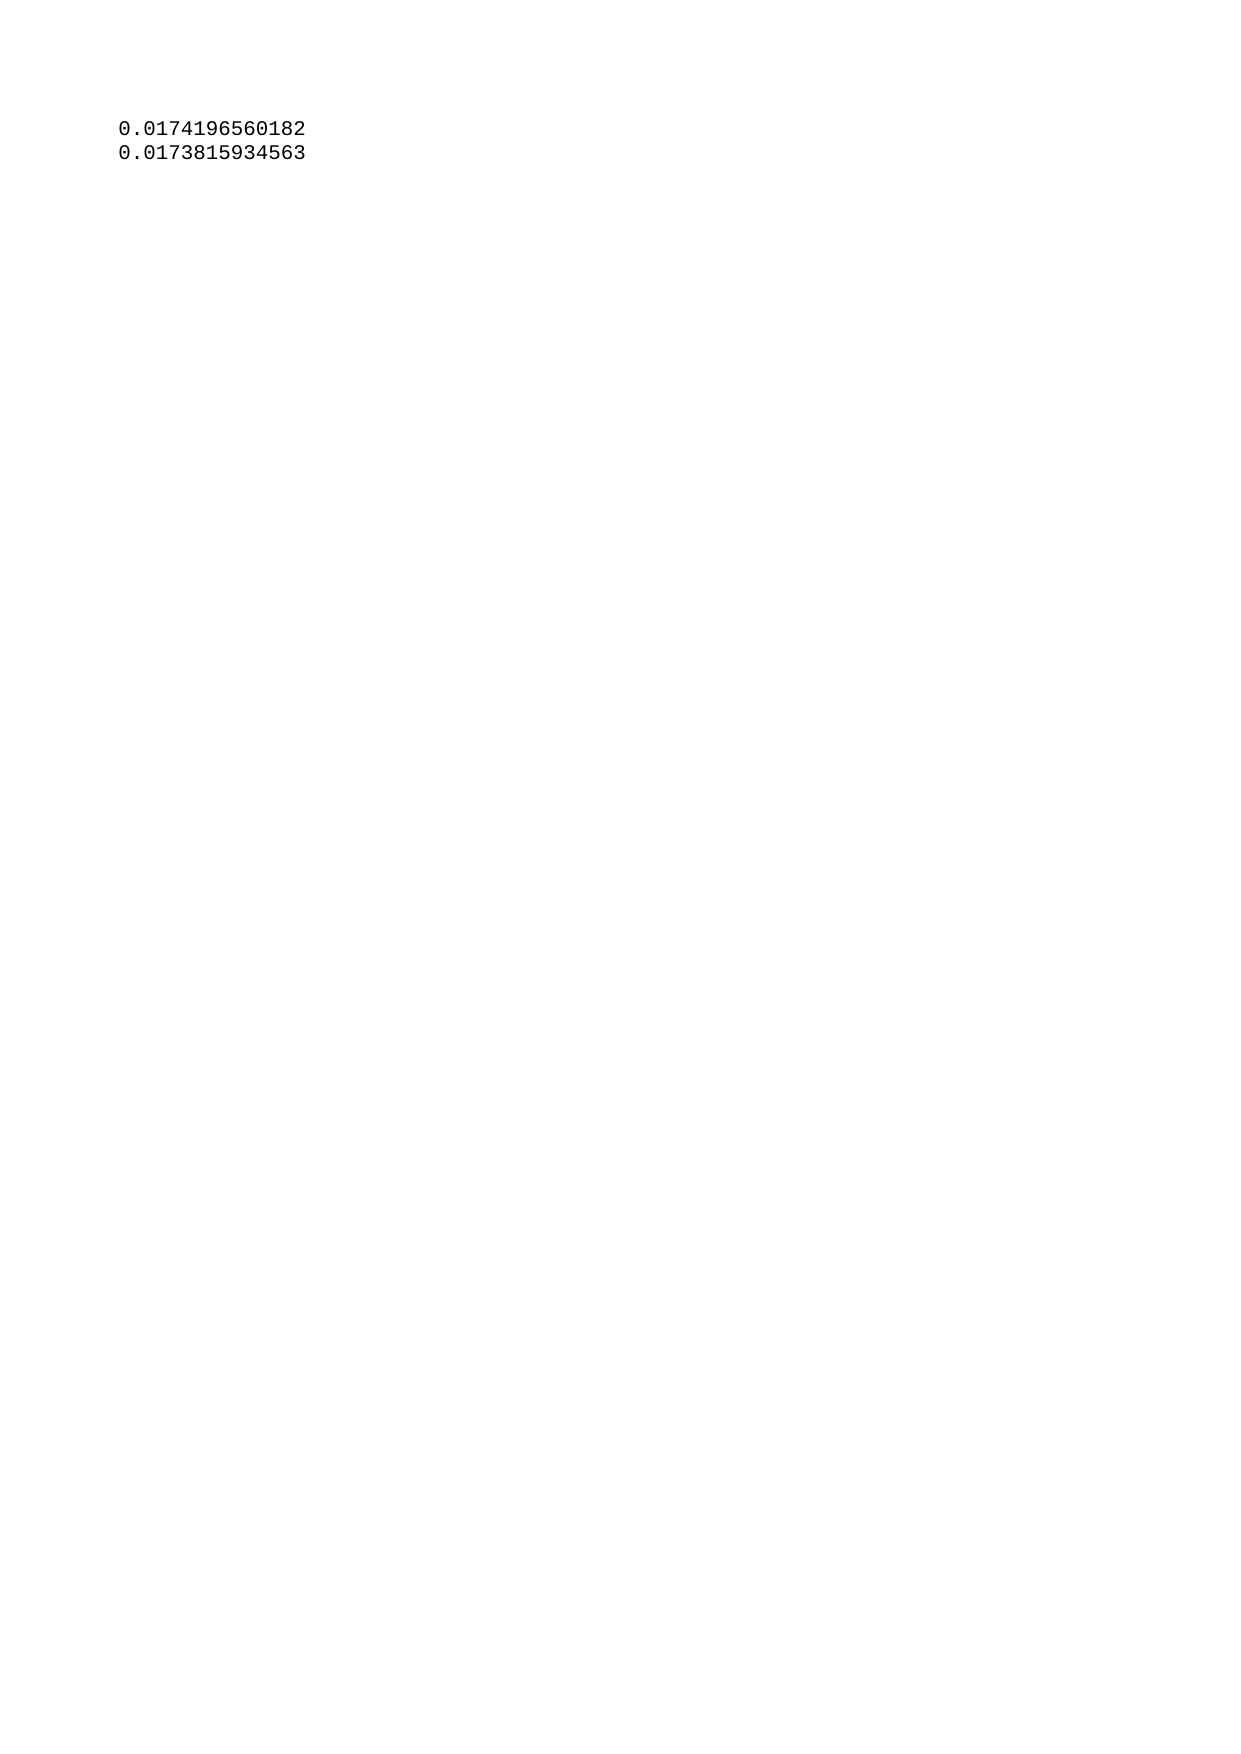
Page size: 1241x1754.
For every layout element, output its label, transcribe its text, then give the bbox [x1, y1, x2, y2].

text 0.0174196560182 [118, 118, 1122, 142]
text 0.0173815934563 [118, 142, 1122, 165]
